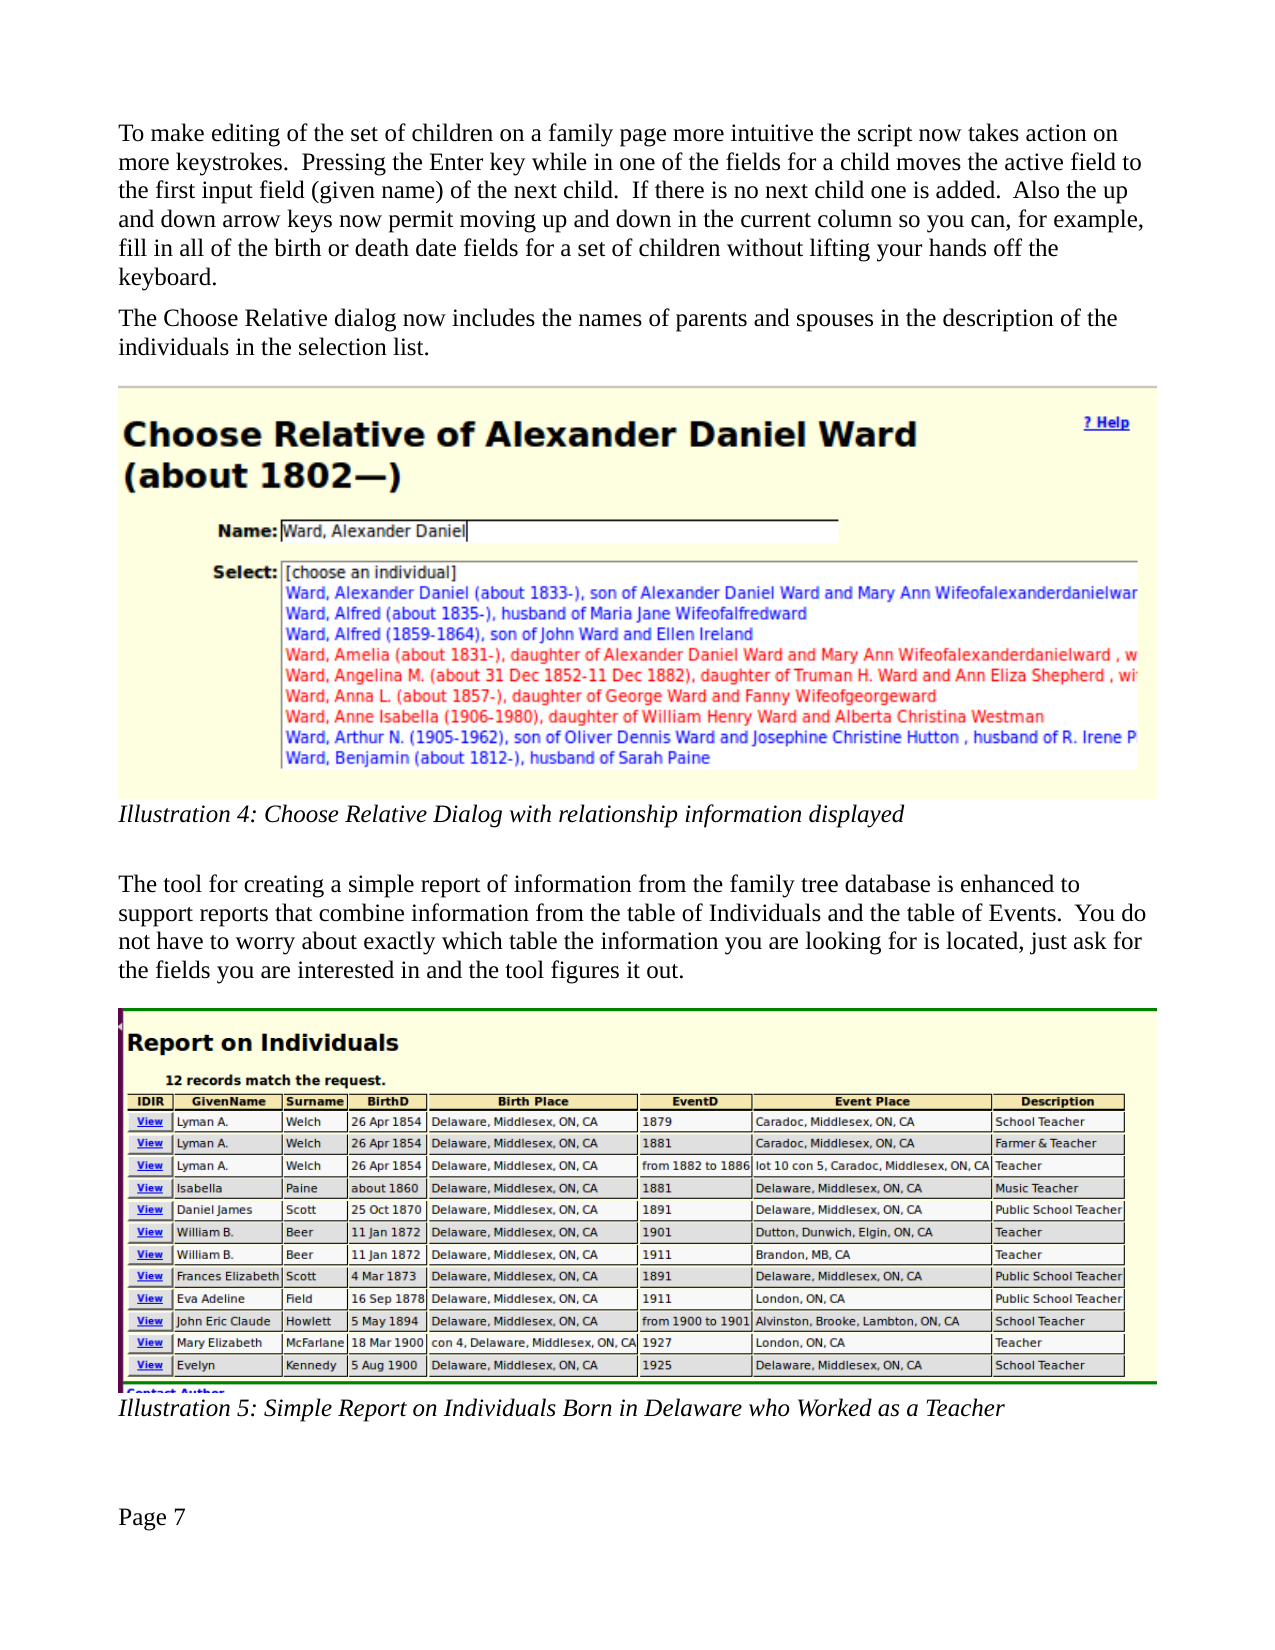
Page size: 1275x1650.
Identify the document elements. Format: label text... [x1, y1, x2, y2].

text To make editing of the set of children on a family page more intuitive the script now takes action on more keystrokes. Pressing the Enter key while in one of the fields for a child moves the active field to the first input field (given name) of the next child. If there is no next child one is added. Also the up and down arrow keys now permit moving up and down in the current column so you can, for example, fill in all of the birth or death date fields for a set of children without lifting your hands off the keyboard. [118, 118, 1157, 291]
text The tool for creating a simple report of information from the family tree database is enhanced to support reports that combine information from the table of Individuals and the table of Events. You do not have to worry about exactly which table the information you are looking for is located, just ask for the fields you are interested in and the tool figures it out. [118, 869, 1157, 984]
picture [118, 1008, 1157, 1393]
text Illustration 5: Simple Report on Individuals Born in Delaware who Worked as a Teacher [118, 1393, 1157, 1422]
picture [118, 385, 1157, 799]
text Illustration 4: Choose Relative Dialog with relationship information displayed [118, 799, 1157, 828]
text The Choose Relative dialog now includes the names of parents and spouses in the description of the individuals in the selection list. [118, 303, 1157, 361]
